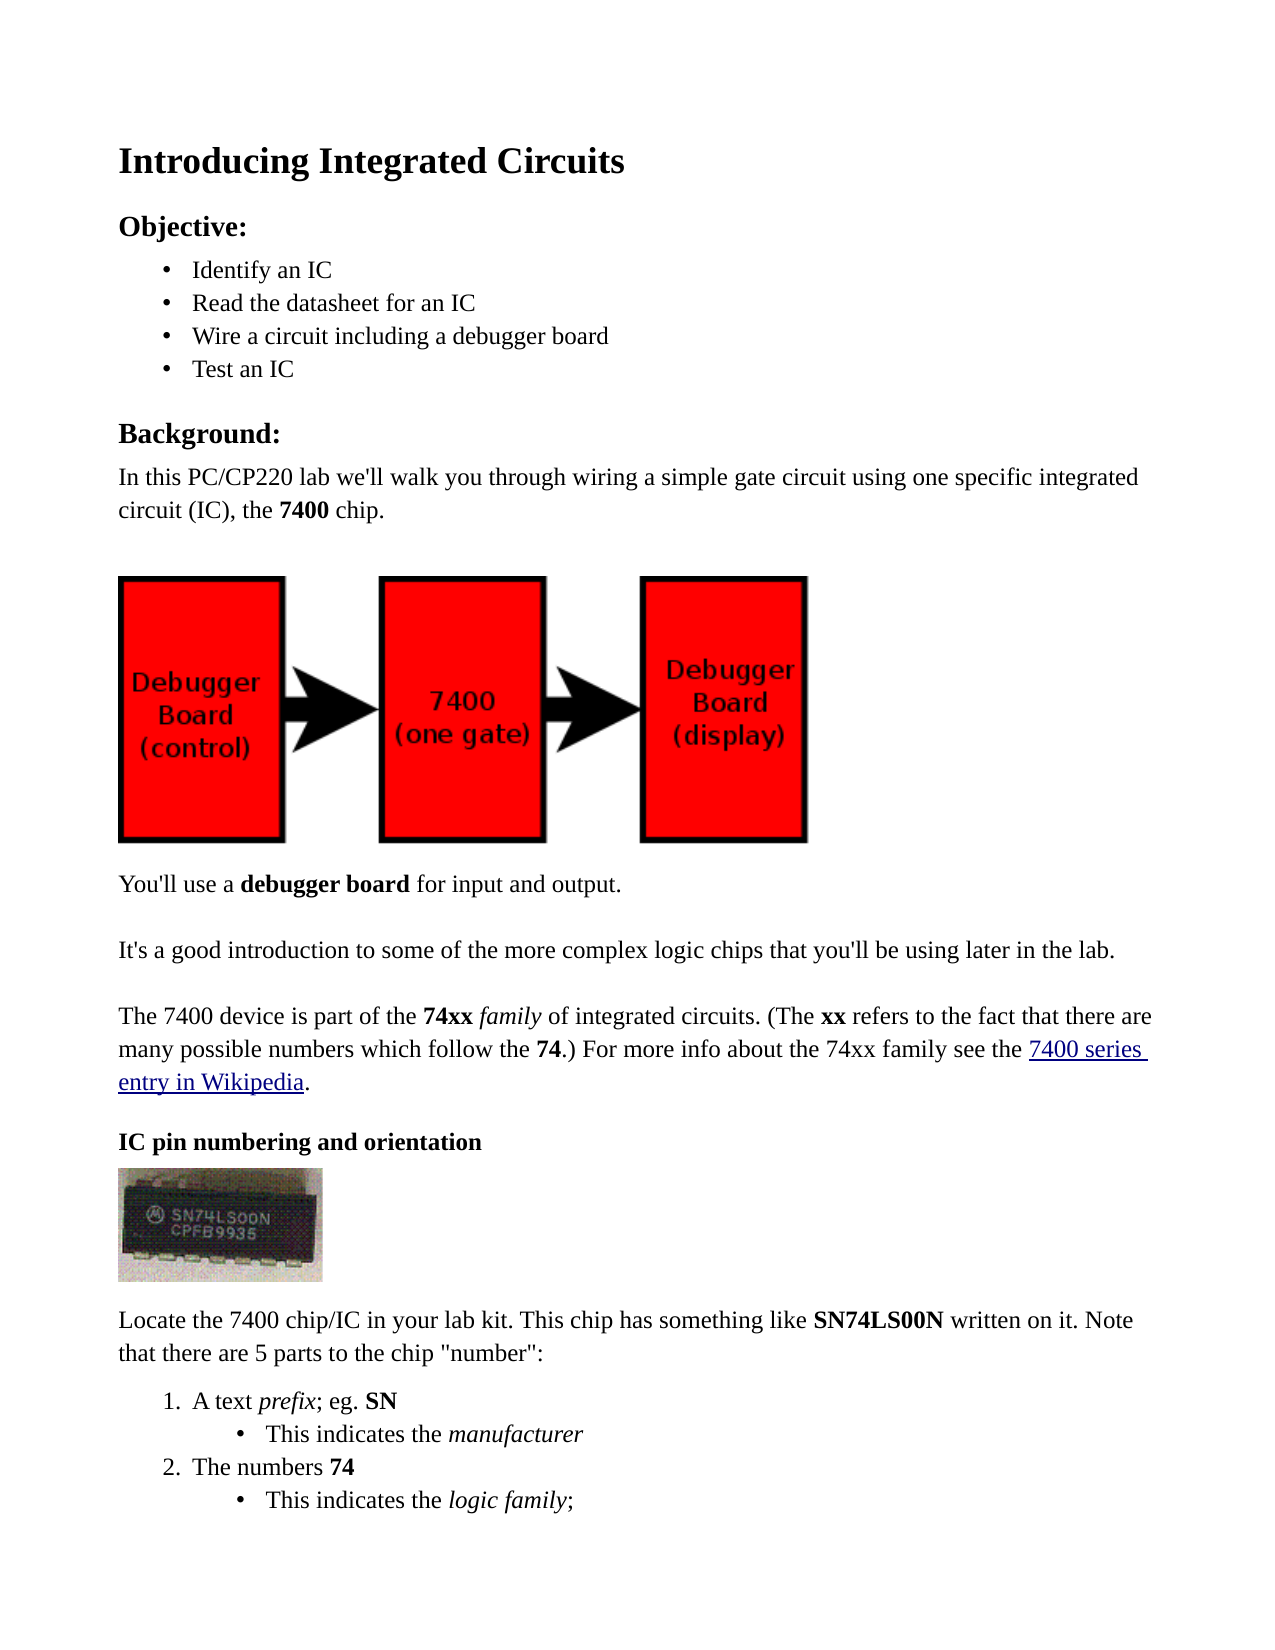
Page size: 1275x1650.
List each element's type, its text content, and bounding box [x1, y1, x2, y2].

list Wire a circuit including a debugger board [162, 321, 1157, 350]
list Identify an IC [162, 255, 1157, 284]
subtitle IC pin numbering and orientation [118, 1127, 1157, 1156]
picture [118, 576, 812, 845]
list A text prefix; eg. SN [162, 1386, 1157, 1415]
list The numbers 74 [162, 1452, 1157, 1481]
text In this PC/CP220 lab we'll walk you through wiring a simple gate circuit using one specific integrated circuit (IC), the 7400 chip. [118, 462, 1157, 524]
text You'll use a debugger board for input and output. It's a good introduction to some of the more complex logic chips that you'll be using later in the lab. The 7400 device is part of the 74xx family of integrated circuits. (The xx refers to the fact that there are many possible numbers which follow the 74.) For more info about the 74xx family see the 7400 series entry in Wikipedia. [118, 869, 1157, 1096]
list This indicates the manufacturer [236, 1419, 1157, 1448]
subtitle Objective: [118, 209, 1157, 243]
text Locate the 7400 chip/IC in your lab kit. This chip has something like SN74LS00N written on it. Note that there are 5 parts to the chip "number": [118, 1305, 1157, 1367]
subtitle Background: [118, 416, 1157, 450]
picture [118, 1168, 323, 1282]
list Read the datasheet for an IC [162, 288, 1157, 317]
list Test an IC [162, 354, 1157, 383]
subtitle Introducing Integrated Circuits [118, 139, 1157, 182]
list This indicates the logic family; [236, 1485, 1157, 1514]
